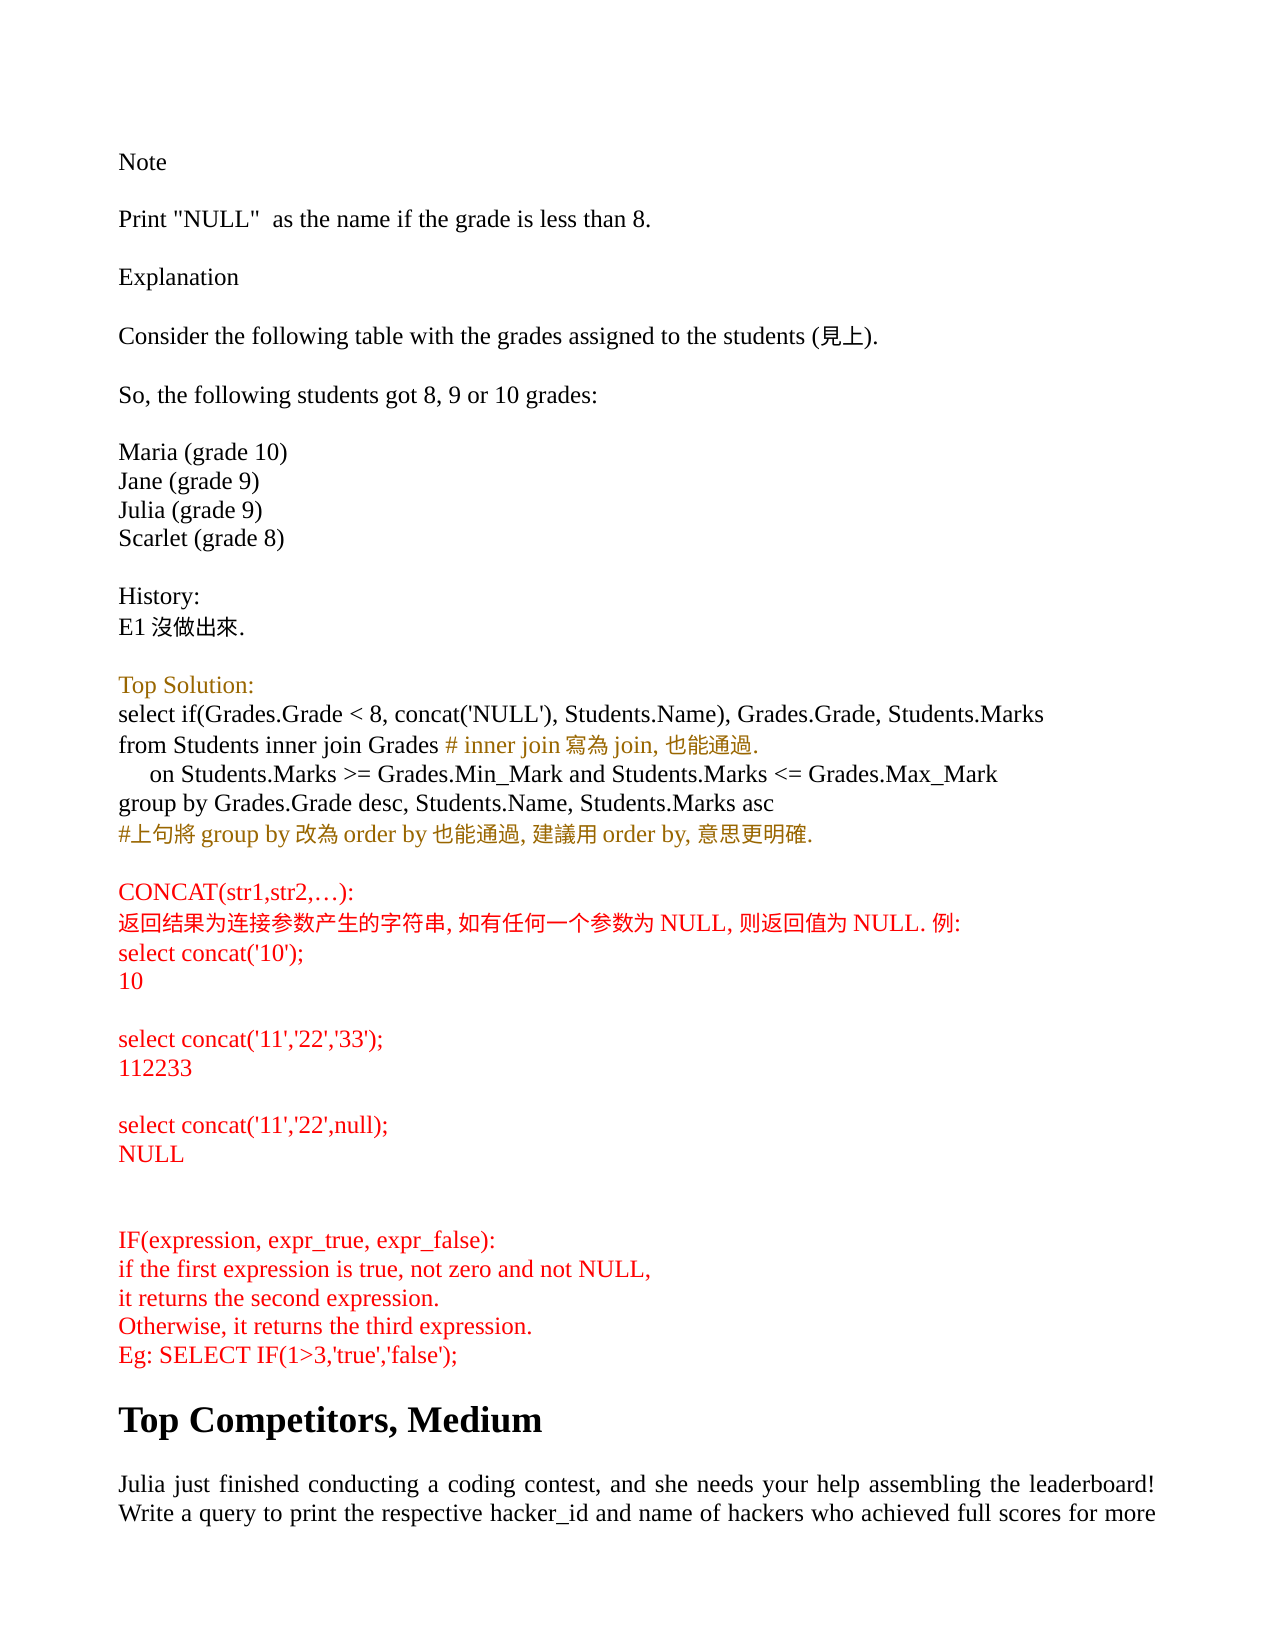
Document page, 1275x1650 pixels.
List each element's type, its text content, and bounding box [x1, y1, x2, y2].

text Scarlet (grade 8) [118, 523, 1157, 552]
text Eg: SELECT IF(1>3,'true','false'); [118, 1340, 1157, 1369]
text 10 [118, 966, 1157, 995]
text History: [118, 581, 1157, 610]
text Print "NULL" as the name if the grade is less than 8. [118, 204, 1157, 233]
text 返回结果为连接参数产生的字符串, 如有任何一个参数为NULL, 则返回值为NULL. 例: [118, 906, 1157, 938]
text select if(Grades.Grade < 8, concat('NULL'), Students.Name), Grades.Grade, Students.Marks [118, 699, 1157, 728]
text if the first expression is true, not zero and not NULL, [118, 1254, 1157, 1283]
text on Students.Marks >= Grades.Min_Mark and Students.Marks <= Grades.Max_Mark [118, 759, 1157, 788]
text group by Grades.Grade desc, Students.Name, Students.Marks asc [118, 788, 1157, 817]
text NULL [118, 1139, 1157, 1168]
text select concat('10'); [118, 938, 1157, 966]
text Otherwise, it returns the third expression. [118, 1311, 1157, 1340]
text Consider the following table with the grades assigned to the students (見上). [118, 319, 1157, 351]
text Top Competitors, Medium [118, 1398, 1157, 1441]
text it returns the second expression. [118, 1283, 1157, 1311]
text Julia just finished conducting a coding contest, and she needs your help assembling the leaderboard! Write a query to print the respective hacker_id and name of hackers who achieved full scores for more [118, 1469, 1157, 1527]
text select concat('11','22',null); [118, 1110, 1157, 1139]
text Explanation [118, 262, 1157, 291]
text select concat('11','22','33'); [118, 1024, 1157, 1053]
text from Students inner join Grades # inner join寫為join, 也能通過. [118, 728, 1157, 759]
text 112233 [118, 1053, 1157, 1081]
text Note [118, 147, 1157, 176]
text Julia (grade 9) [118, 495, 1157, 523]
text So, the following students got 8, 9 or 10 grades: [118, 380, 1157, 408]
text E1沒做出來. [118, 610, 1157, 641]
text #上句將group by改為order by也能通過, 建議用order by, 意思更明確. [118, 817, 1157, 848]
text Top Solution: [118, 670, 1157, 699]
text CONCAT(str1,str2,…): [118, 877, 1157, 906]
text IF(expression, expr_true, expr_false): [118, 1225, 1157, 1254]
text Jane (grade 9) [118, 466, 1157, 495]
text Maria (grade 10) [118, 437, 1157, 466]
